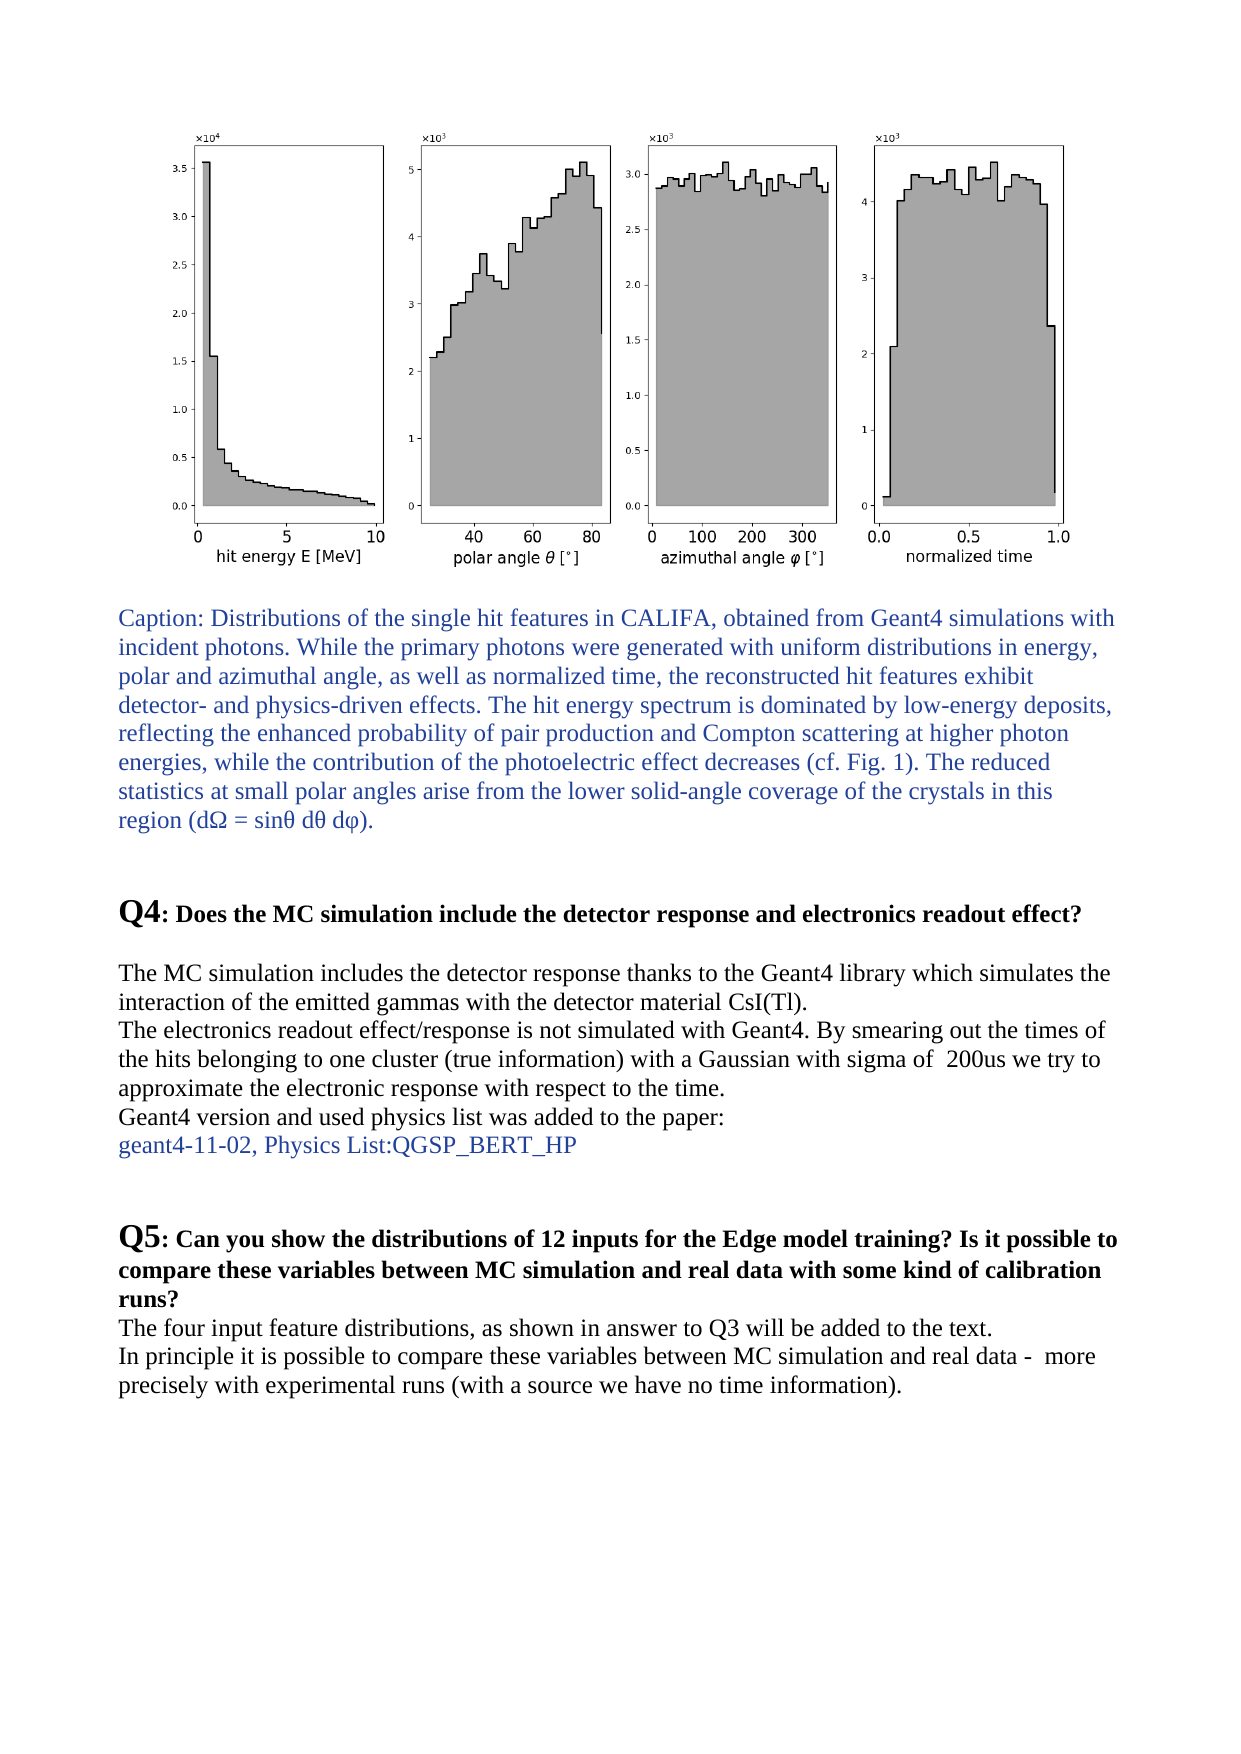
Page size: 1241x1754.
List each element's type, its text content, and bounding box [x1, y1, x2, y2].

picture [164, 123, 1077, 575]
text The electronics readout effect/response is not simulated with Geant4. By smearing out the times of the hits belonging to one cluster (true information) with a Gaussian with sigma of 200us we try to approximate the electronic response with respect to the time. [118, 1016, 1122, 1102]
text The four input feature distributions, as shown in answer to Q3 will be added to the text. [118, 1313, 1122, 1341]
text The MC simulation includes the detector response thanks to the Geant4 library which simulates the interaction of the emitted gammas with the detector material CsI(Tl). [118, 958, 1122, 1016]
text Caption: Distributions of the single hit features in CALIFA, obtained from Geant4 simulations with incident photons. While the primary photons were generated with uniform distributions in energy, polar and azimuthal angle, as well as normalized time, the reconstructed hit features exhibit detector- and physics-driven effects. The hit energy spectrum is dominated by low-energy deposits, reflecting the enhanced probability of pair production and Compton scattering at higher photon energies, while the contribution of the photoelectric effect decreases (cf. Fig. 1). The reduced statistics at small polar angles arise from the lower solid-angle coverage of the crystals in this region (dΩ = sinθ dθ dφ). [118, 603, 1122, 833]
text Q4: Does the MC simulation include the detector response and electronics readout effect? [118, 891, 1122, 929]
text In principle it is possible to compare these variables between MC simulation and real data - more precisely with experimental runs (with a source we have no time information). [118, 1341, 1122, 1399]
text Geant4 version and used physics list was added to the paper: geant4-11-02, Physics List:QGSP_BERT_HP [118, 1102, 1122, 1159]
text Q5: Can you show the distributions of 12 inputs for the Edge model training? Is it possible to compare these variables between MC simulation and real data with some kind of calibration runs? [118, 1217, 1122, 1313]
